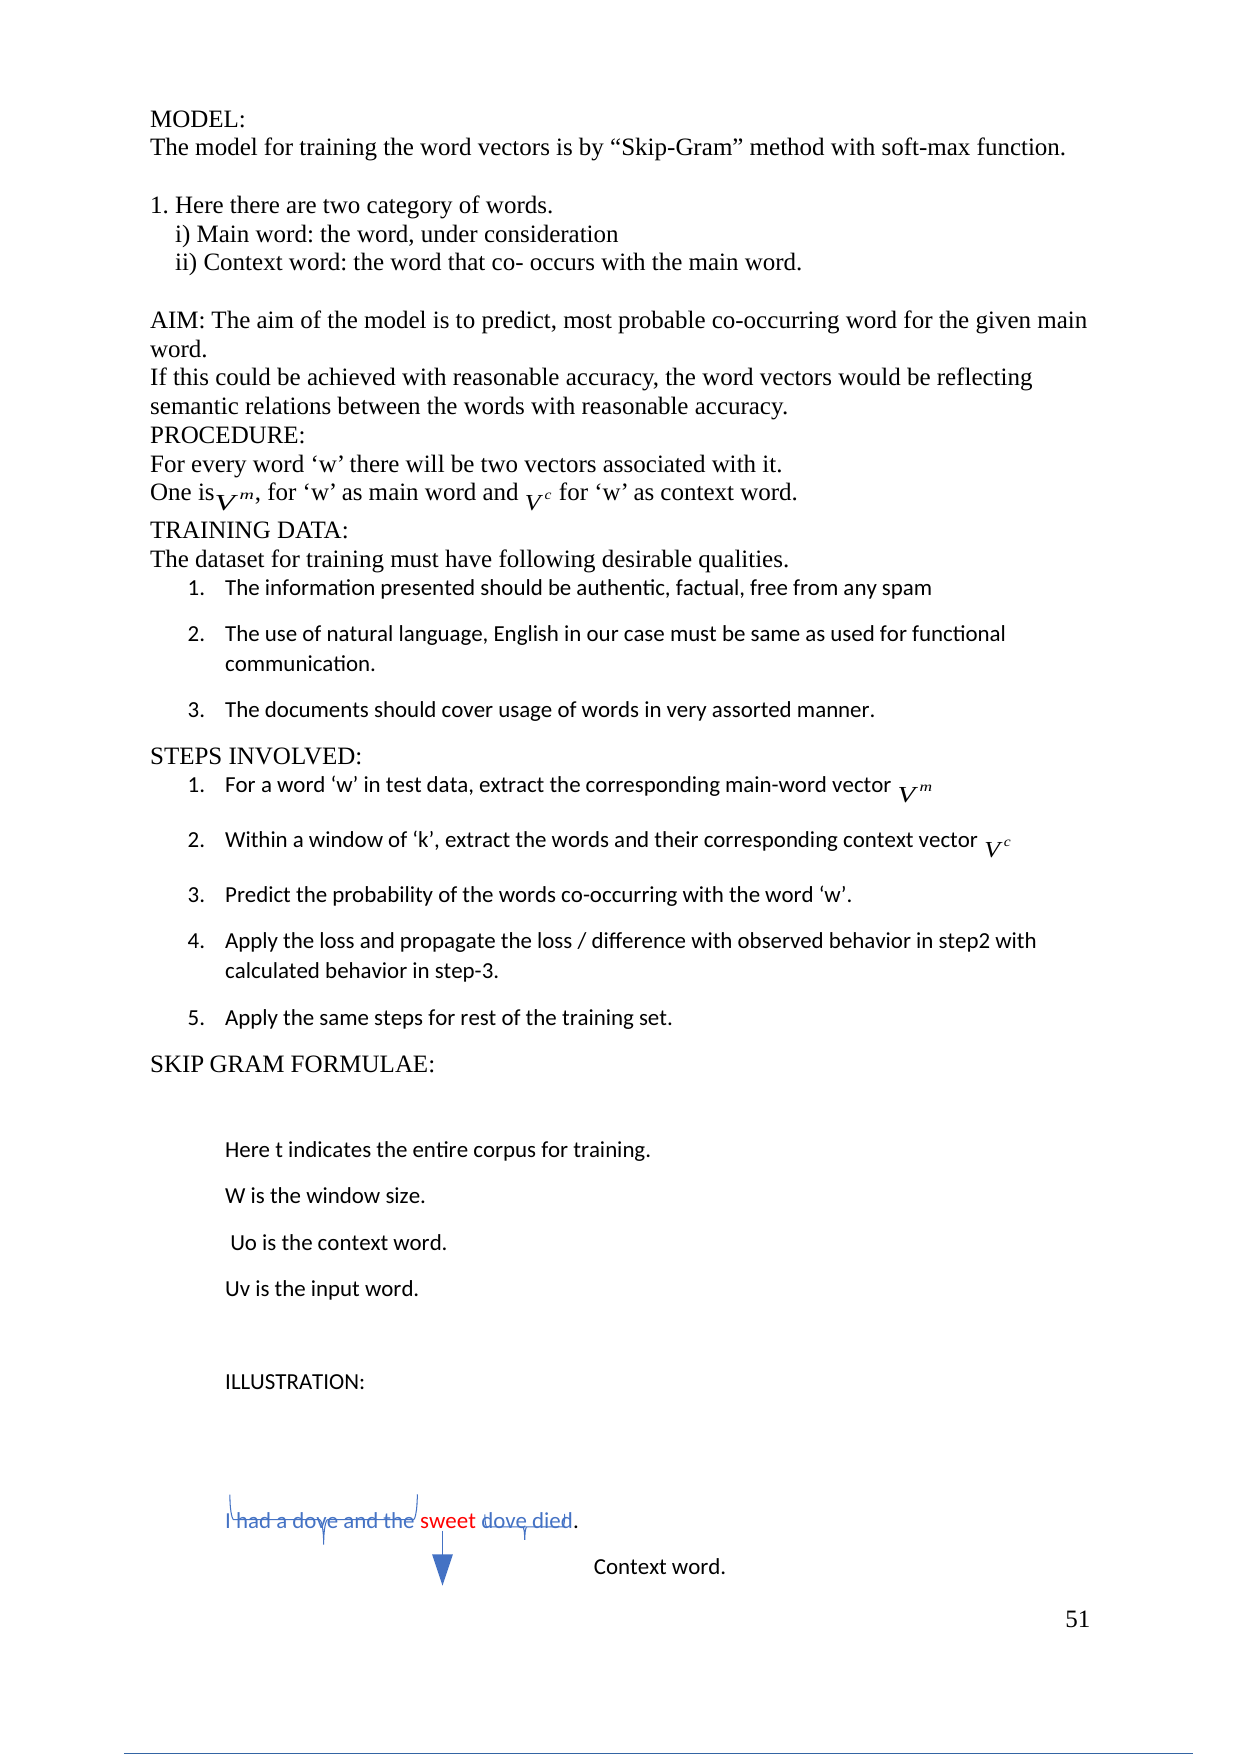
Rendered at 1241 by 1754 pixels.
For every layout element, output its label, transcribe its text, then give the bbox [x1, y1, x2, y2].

list [225, 1552, 442, 1580]
list Within a window of ‘k’, extract the words and their corresponding context vector [187, 825, 1090, 862]
list Uv is the input word. [225, 1274, 1090, 1302]
list W is the window size. [225, 1182, 1090, 1209]
text TRAINING DATA: [150, 515, 1090, 544]
list Predict the probability of the words co-occurring with the word ‘w’. [187, 880, 1090, 908]
list I had a dove and the sweet dove died. [231, 1506, 416, 1522]
list The use of natural language, English in our case must be same as used for functional communication. [187, 619, 1090, 677]
list The information presented should be authentic, factual, free from any spam [187, 573, 1090, 601]
list Here t indicates the entire corpus for training. [225, 1135, 1090, 1163]
list Apply the same steps for rest of the training set. [187, 1003, 1090, 1031]
text AIM: The aim of the model is to predict, most probable co-occurring word for the given main word. [150, 305, 1090, 362]
text SKIP GRAM FORMULAE: [150, 1049, 1090, 1078]
list I had a dove and the sweet dove died. [325, 1506, 1090, 1534]
text One is, for ‘w’ as main word and for ‘w’ as context word. [150, 477, 1090, 515]
list Uo is the context word. [225, 1228, 1090, 1256]
text MODEL: [150, 104, 1090, 132]
list For a word ‘w’ in test data, extract the corresponding main-word vector [187, 770, 1090, 807]
list I had a dove and the sweet dove died. [225, 1506, 322, 1534]
text STEPS INVOLVED: [150, 741, 1090, 770]
list ILLUSTRATION: [225, 1367, 1090, 1395]
list Apply the loss and propagate the loss / difference with observed behavior in step2 with calculated behavior in step-3. [187, 927, 1090, 984]
text If this could be achieved with reasonable accuracy, the word vectors would be reflecting semantic relations between the words with reasonable accuracy. [150, 362, 1090, 420]
text The dataset for training must have following desirable qualities. [150, 544, 1090, 573]
text PROCEDURE: [150, 420, 1090, 449]
text ii) Context word: the word that co- occurs with the main word. [150, 247, 1090, 276]
text i) Main word: the word, under consideration [150, 219, 1090, 247]
list The documents should cover usage of words in very assorted manner. [187, 695, 1090, 723]
text 1. Here there are two category of words. [150, 190, 1090, 219]
text The model for training the word vectors is by “Skip-Gram” method with soft-max function. [150, 132, 1090, 161]
text For every word ‘w’ there will be two vectors associated with it. [150, 449, 1090, 477]
list Context word. [443, 1552, 1090, 1580]
